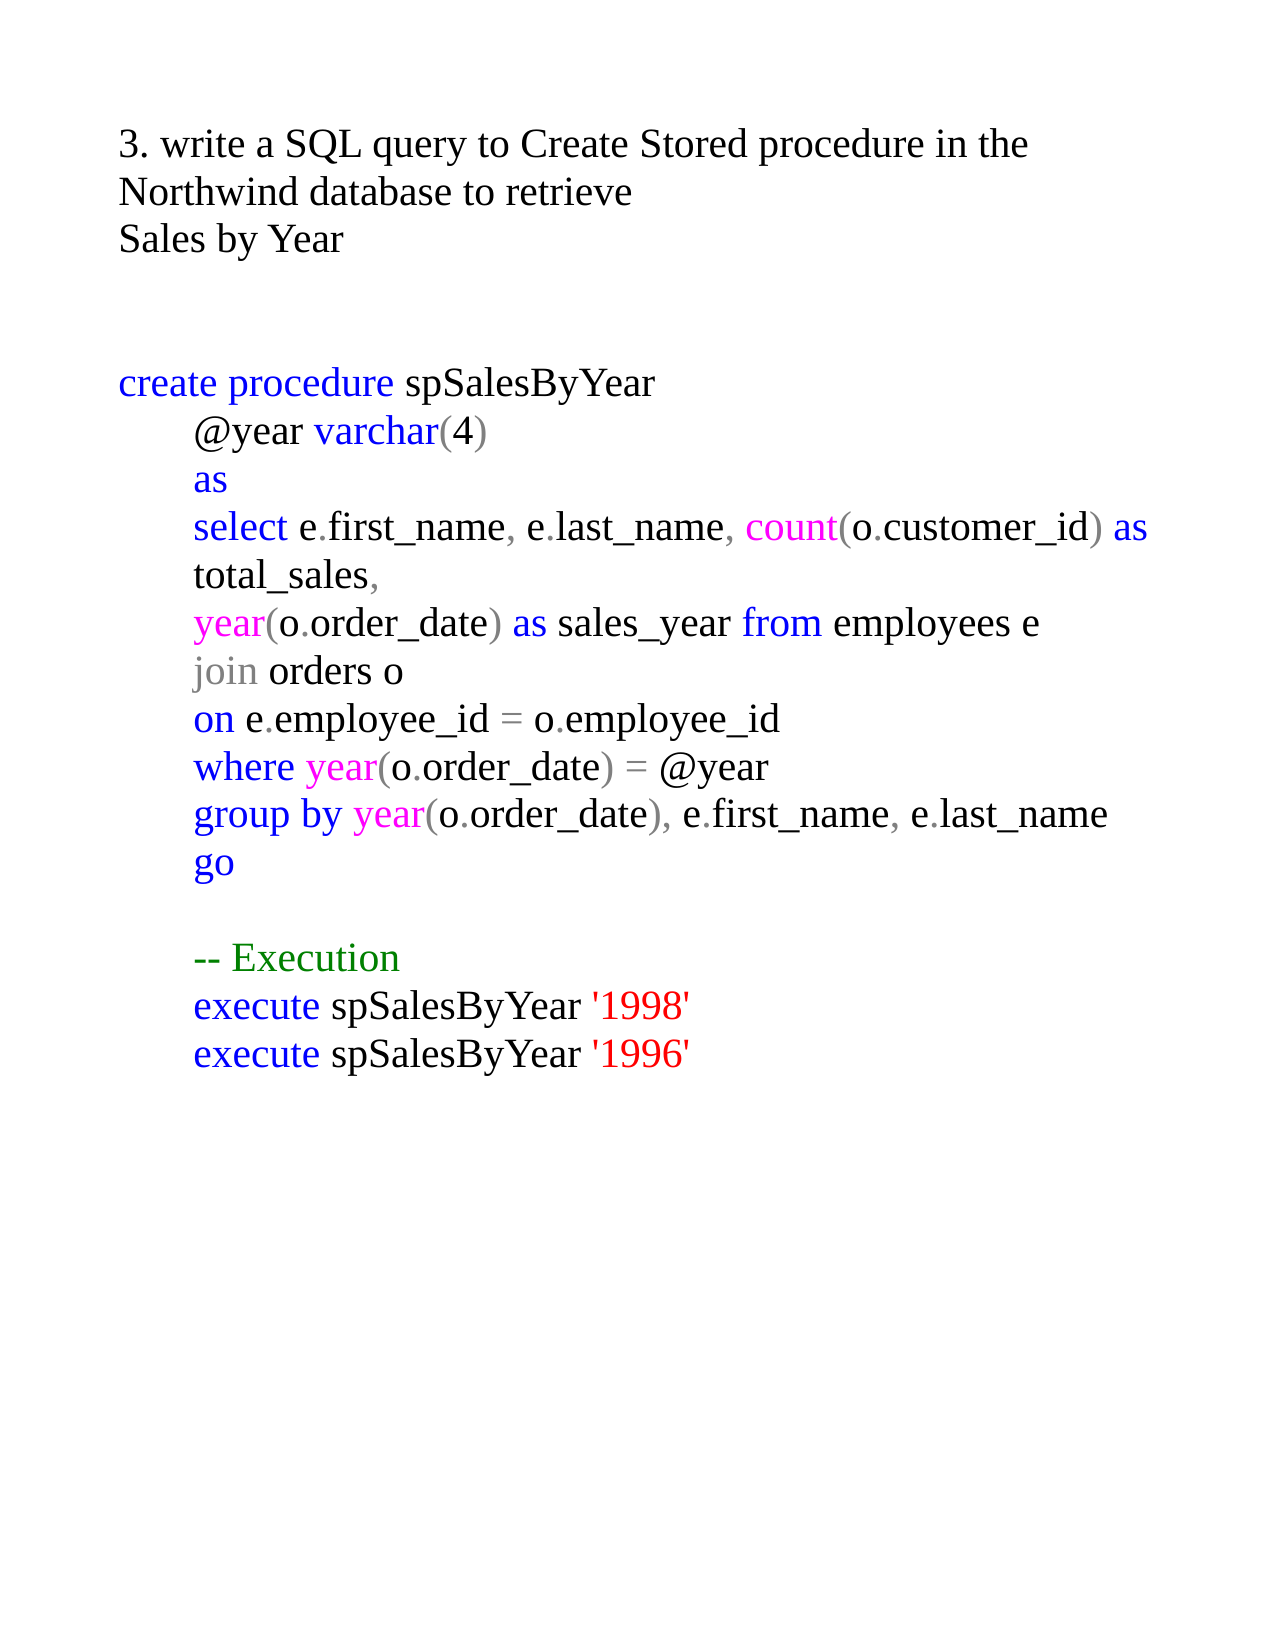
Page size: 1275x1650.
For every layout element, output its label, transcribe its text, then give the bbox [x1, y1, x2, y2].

text select e.first_name, e.last_name, count(o.customer_id) as total_sales, [118, 501, 1157, 597]
text where year(o.order_date) = @year [118, 741, 1157, 789]
text -- Execution [118, 933, 1157, 981]
text as [118, 453, 1157, 501]
text Sales by Year [118, 214, 1157, 262]
text @year varchar(4) [118, 406, 1157, 453]
text execute spSalesByYear '1996' [118, 1028, 1157, 1076]
text go [118, 837, 1157, 885]
text year(o.order_date) as sales_year from employees e [118, 597, 1157, 645]
text on e.employee_id = o.employee_id [118, 693, 1157, 741]
text create procedure spSalesByYear [118, 358, 1157, 406]
text execute spSalesByYear '1998' [118, 981, 1157, 1028]
text 3. write a SQL query to Create Stored procedure in the Northwind database to retrieve [118, 118, 1157, 214]
text join orders o [118, 645, 1157, 693]
text group by year(o.order_date), e.first_name, e.last_name [118, 789, 1157, 837]
